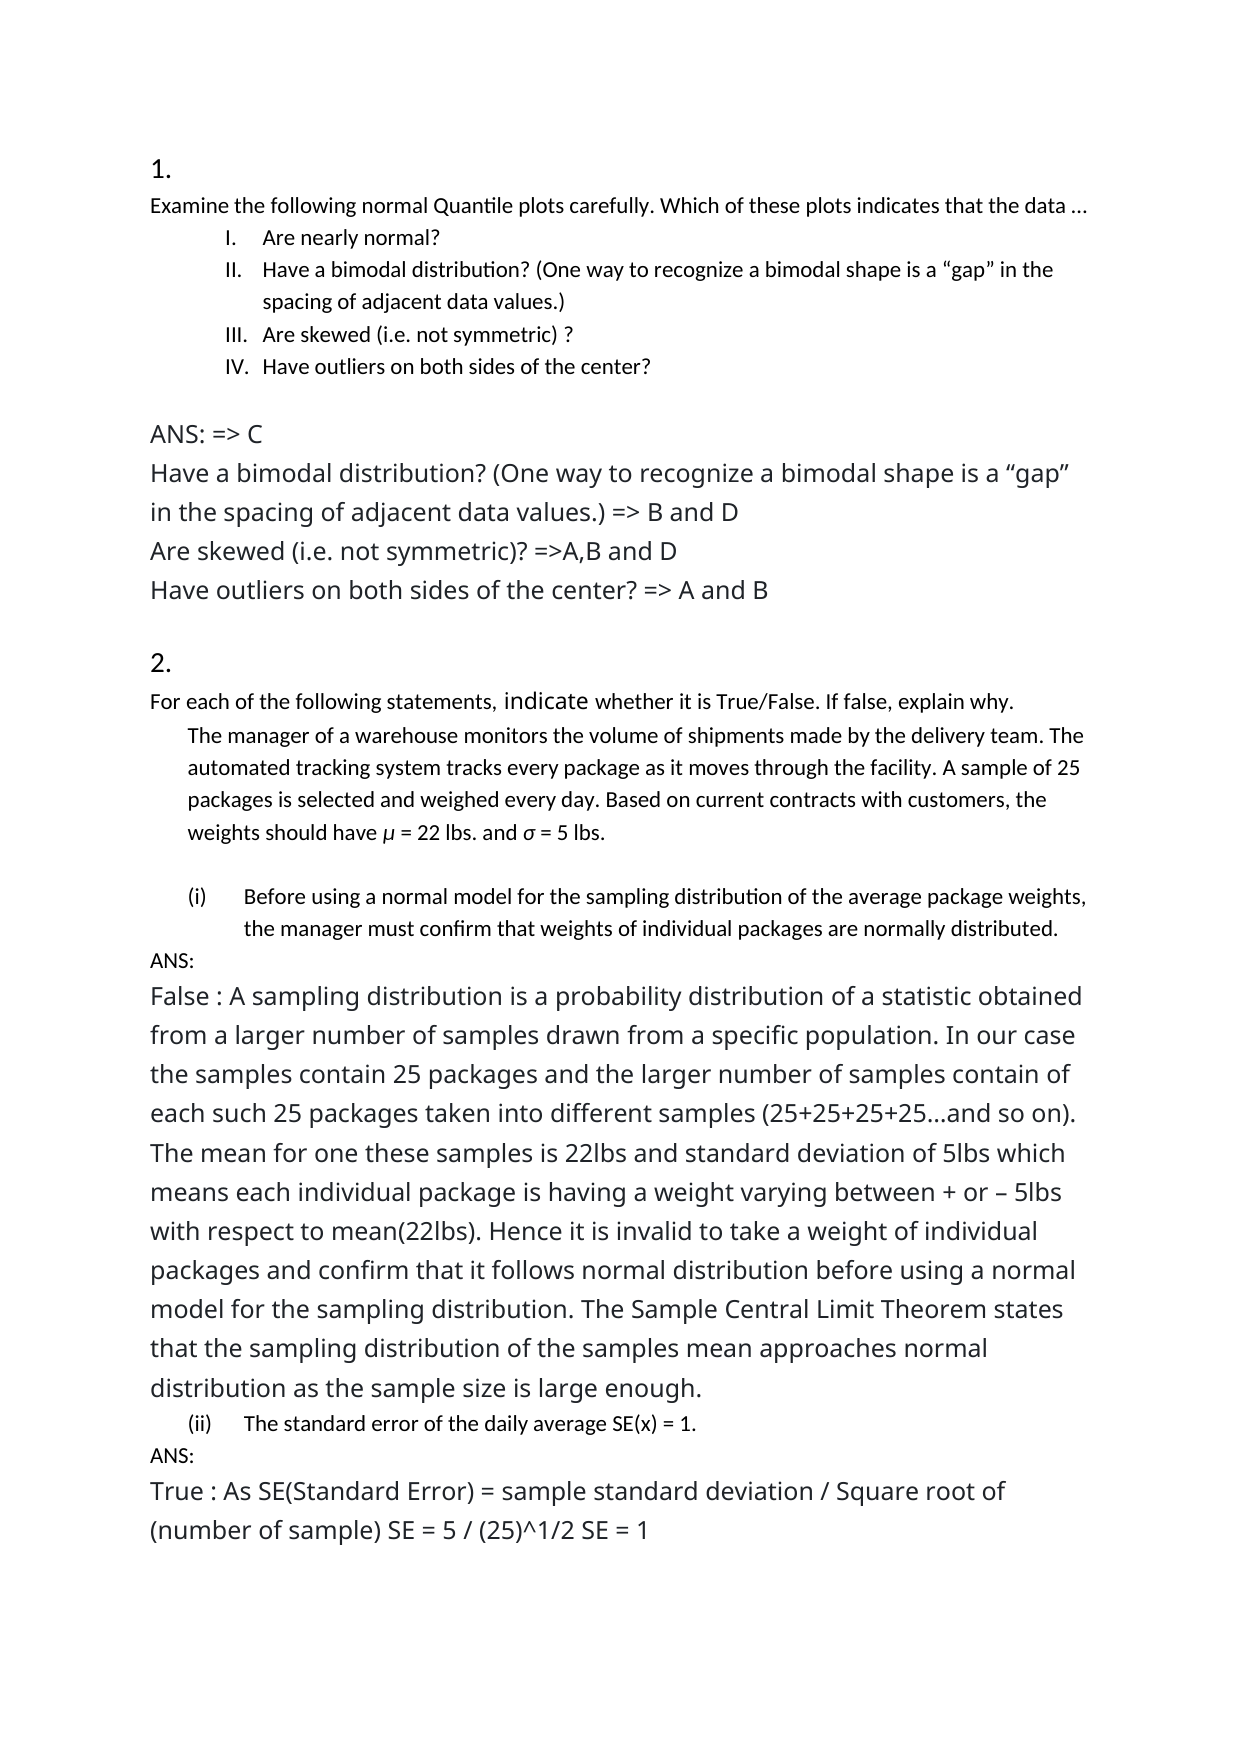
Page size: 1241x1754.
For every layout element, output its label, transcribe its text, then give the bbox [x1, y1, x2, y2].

text 1. [150, 150, 1090, 186]
text For each of the following statements, indicate whether it is True/False. If false, explain why. [150, 685, 1090, 716]
list Have a bimodal distribution? (One way to recognize a bimodal shape is a “gap” in the spacing of adjacent data values.) [225, 255, 1090, 316]
list Are nearly normal? [225, 223, 1090, 251]
text ANS: [150, 946, 1090, 974]
text Examine the following normal Quantile plots carefully. Which of these plots indicates that the data … [150, 191, 1090, 219]
text False : A sampling distribution is a probability distribution of a statistic obtained from a larger number of samples drawn from a specific population. In our case the samples contain 25 packages and the larger number of samples contain of each such 25 packages taken into different samples (25+25+25+25…and so on). The mean for one these samples is 22lbs and standard deviation of 5lbs which means each individual package is having a weight varying between + or – 5lbs with respect to mean(22lbs). Hence it is invalid to take a weight of individual packages and confirm that it follows normal distribution before using a normal model for the sampling distribution. The Sample Central Limit Theorem states that the sampling distribution of the samples mean approaches normal distribution as the sample size is large enough. [150, 979, 1090, 1404]
list Before using a normal model for the sampling distribution of the average package weights, the manager must confirm that weights of individual packages are normally distributed. [187, 882, 1090, 942]
text ANS: [150, 1442, 1090, 1470]
list The standard error of the daily average SE(x) = 1. [187, 1409, 1090, 1437]
text True : As SE(Standard Error) = sample standard deviation / Square root of (number of sample) SE = 5 / (25)^1/2 SE = 1 [150, 1474, 1090, 1547]
list Have outliers on both sides of the center? [225, 352, 1090, 380]
list Are skewed (i.e. not symmetric) ? [225, 320, 1090, 348]
text 2. [150, 644, 1090, 680]
text The manager of a warehouse monitors the volume of shipments made by the delivery team. The automated tracking system tracks every package as it moves through the facility. A sample of 25 packages is selected and weighed every day. Based on current contracts with customers, the weights should have μ = 22 lbs. and σ = 5 lbs. [187, 721, 1090, 846]
text ANS: => C Have a bimodal distribution? (One way to recognize a bimodal shape is a “gap” in the spacing of adjacent data values.) => B and D Are skewed (i.e. not symmetric)? =>A,B and D Have outliers on both sides of the center? => A and B [150, 416, 1090, 607]
